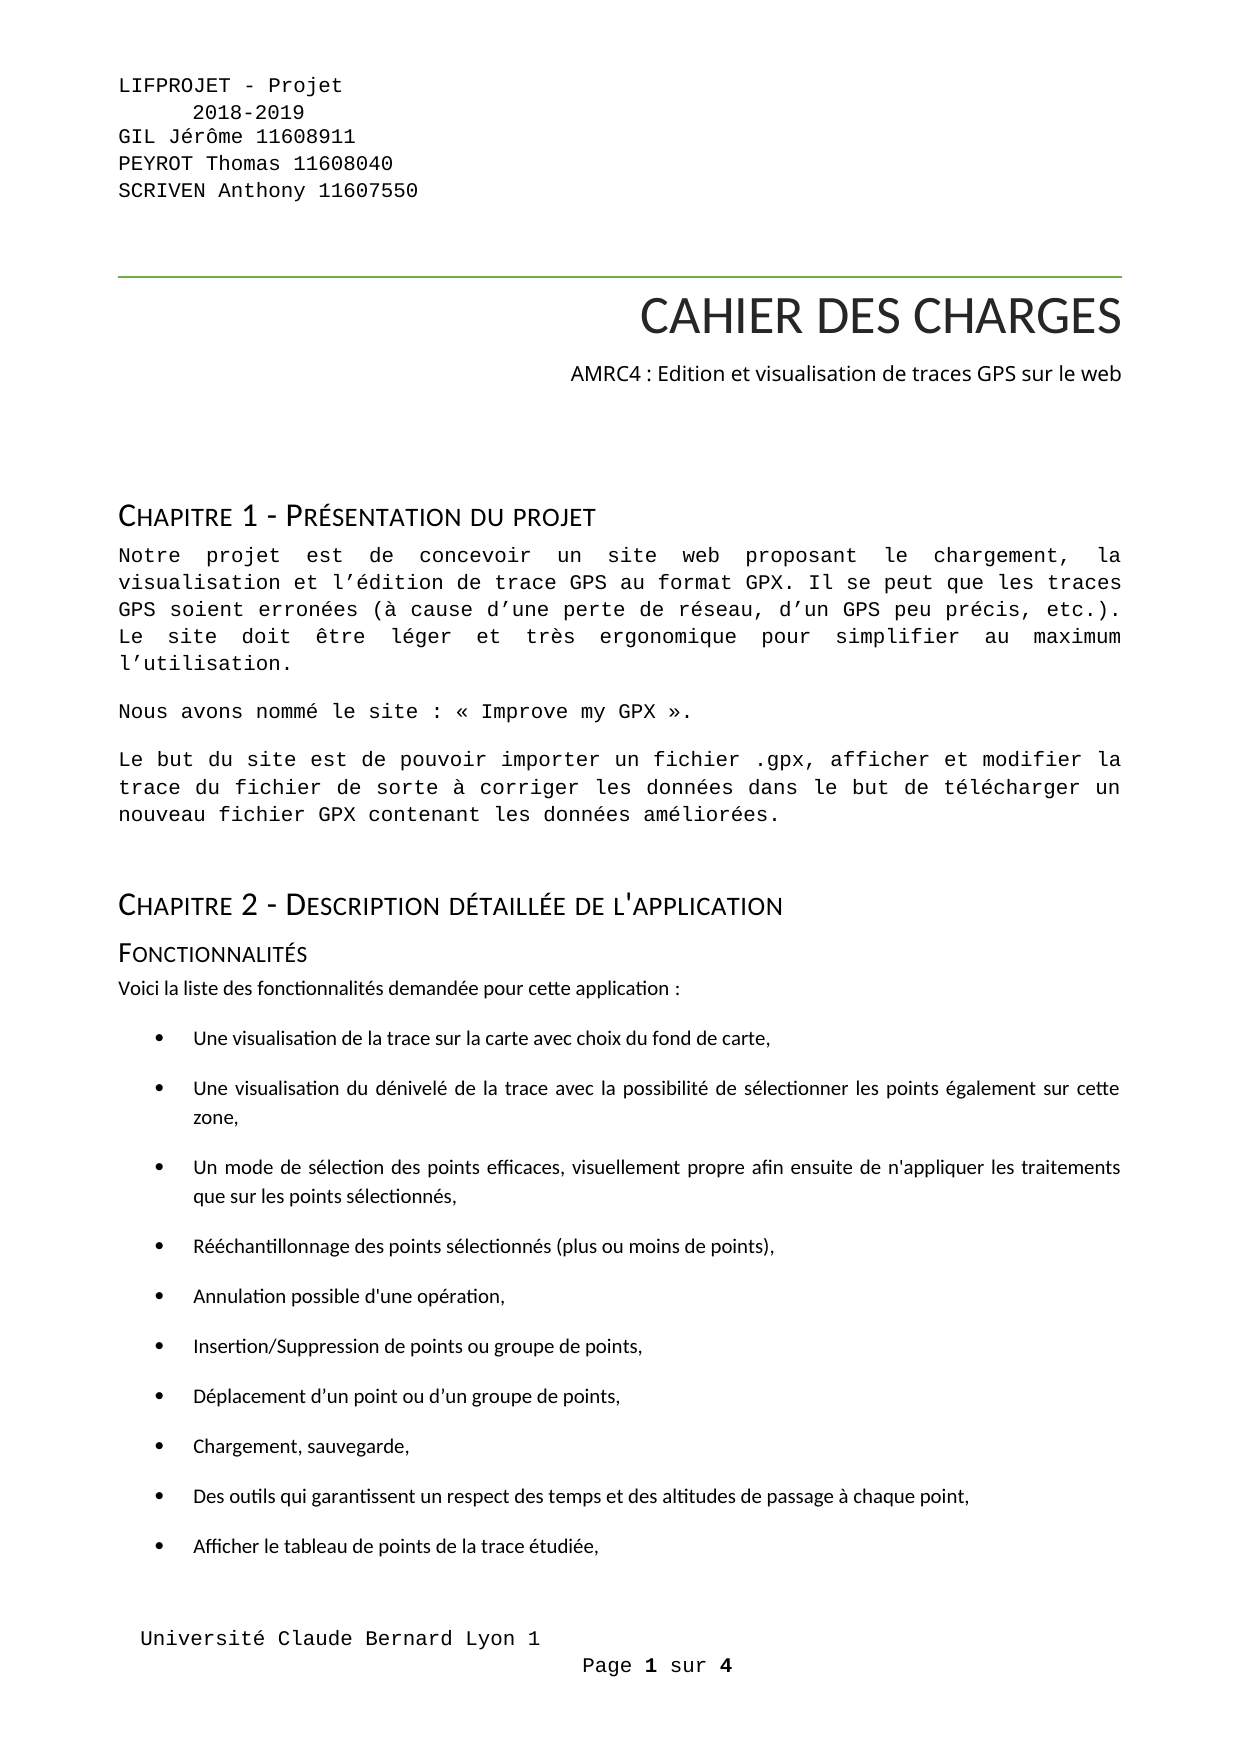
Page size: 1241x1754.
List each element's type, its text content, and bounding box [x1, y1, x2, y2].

list Des outils qui garantissent un respect des temps et des altitudes de passage à chaque point, [156, 1483, 1122, 1509]
list Chargement, sauvegarde, [156, 1433, 1122, 1459]
text CAHIER DES CHARGES [118, 278, 1122, 347]
list Une visualisation du dénivelé de la trace avec la possibilité de sélectionner les points également sur cette zone, [156, 1075, 1122, 1129]
text Notre projet est de concevoir un site web proposant le chargement, la visualisation et l’édition de trace GPS au format GPX. Il se peut que les traces GPS soient erronées (à cause d’une perte de réseau, d’un GPS peu précis, etc.). Le site doit être léger et très ergonomique pour simplifier au maximum l’utilisation. [118, 545, 1122, 677]
list Une visualisation de la trace sur la carte avec choix du fond de carte, [156, 1025, 1122, 1050]
text Voici la liste des fonctionnalités demandée pour cette application : [118, 975, 1122, 1000]
text Le but du site est de pouvoir importer un fichier .gpx, afficher et modifier la trace du fichier de sorte à corriger les données dans le but de télécharger un nouveau fichier GPX contenant les données améliorées. [118, 749, 1122, 827]
list Insertion/Suppression de points ou groupe de points, [156, 1333, 1122, 1359]
subtitle Chapitre 1 - Présentation du projet [118, 494, 1122, 534]
list Afficher le tableau de points de la trace étudiée, [156, 1533, 1122, 1559]
text GIL Jérôme 11608911 PEYROT Thomas 11608040 SCRIVEN Anthony 11607550 [118, 126, 1122, 204]
list Rééchantillonnage des points sélectionnés (plus ou moins de points), [156, 1233, 1122, 1259]
list Un mode de sélection des points efficaces, visuellement propre afin ensuite de n'appliquer les traitements que sur les points sélectionnés, [156, 1154, 1122, 1209]
subtitle Fonctionnalités [118, 934, 1122, 970]
text Nous avons nommé le site : « Improve my GPX ». [118, 701, 1122, 725]
list Annulation possible d'une opération, [156, 1283, 1122, 1309]
list Déplacement d’un point ou d’un groupe de points, [156, 1383, 1122, 1409]
text AMRC4 : Edition et visualisation de traces GPS sur le web [118, 359, 1122, 387]
subtitle Chapitre 2 - Description détaillée de l'application [118, 883, 1122, 924]
